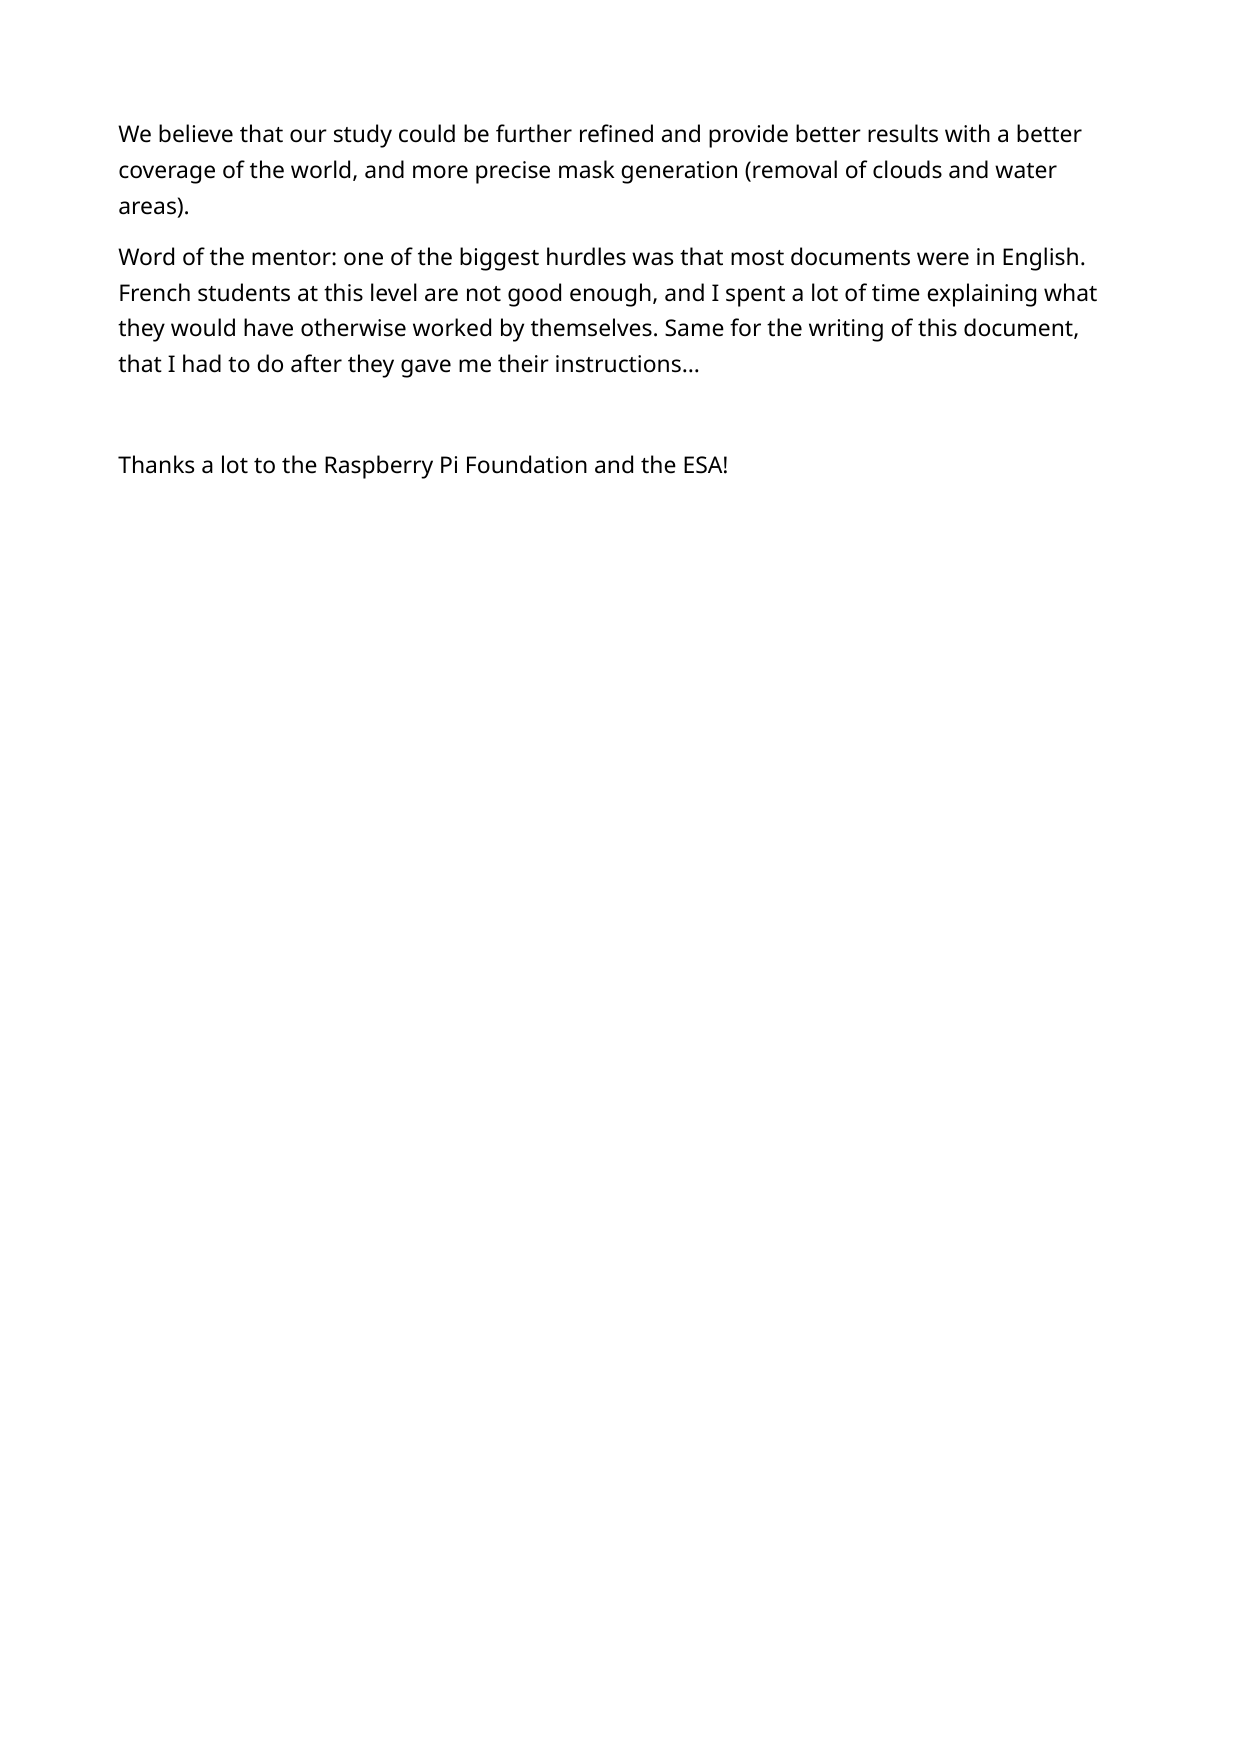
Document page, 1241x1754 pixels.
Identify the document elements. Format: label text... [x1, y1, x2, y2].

text Word of the mentor: one of the biggest hurdles was that most documents were in English. French students at this level are not good enough, and I spent a lot of time explaining what they would have otherwise worked by themselves. Same for the writing of this document, that I had to do after they gave me their instructions… [118, 241, 1122, 379]
text We believe that our study could be further refined and provide better results with a better coverage of the world, and more precise mask generation (removal of clouds and water areas). [118, 118, 1122, 221]
text Thanks a lot to the Raspberry Pi Foundation and the ESA! [118, 449, 1122, 481]
